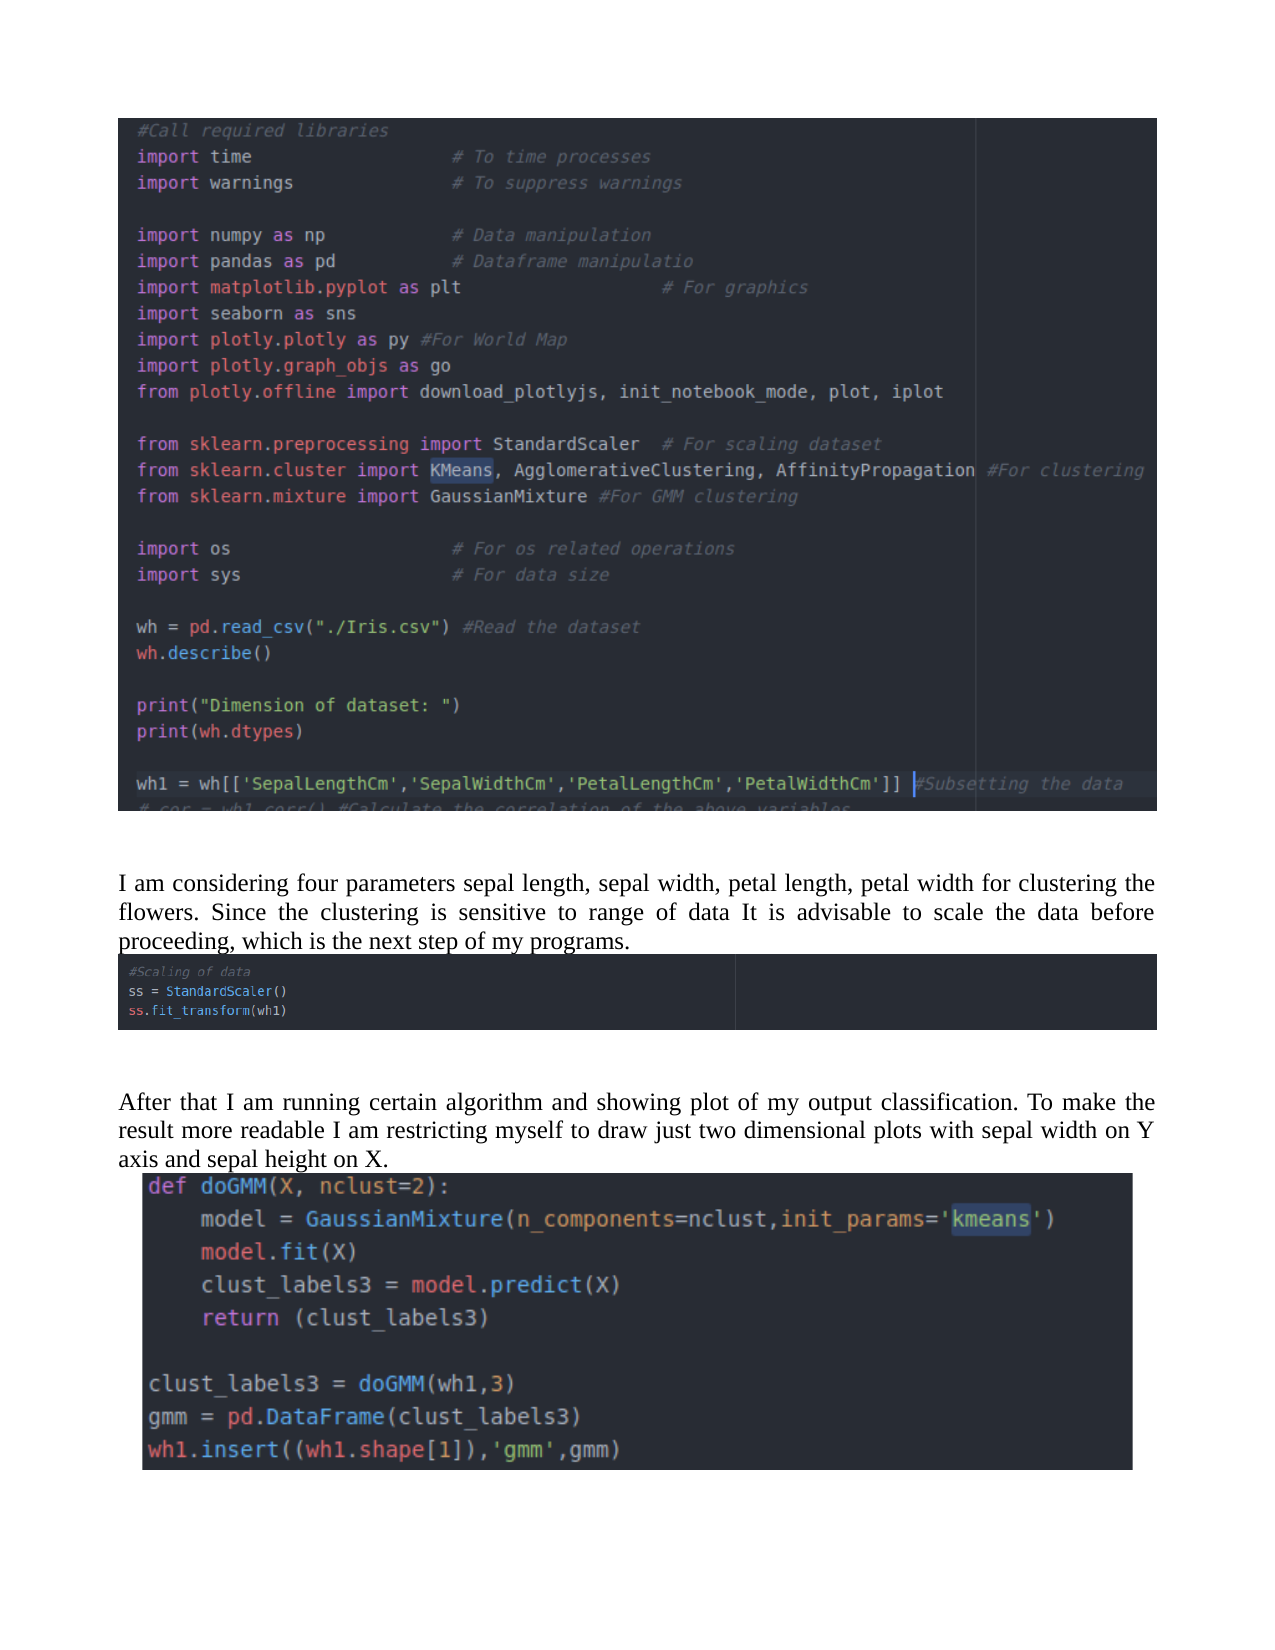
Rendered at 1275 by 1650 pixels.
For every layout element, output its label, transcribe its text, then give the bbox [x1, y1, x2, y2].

text I am considering four parameters sepal length, sepal width, petal length, petal width for clustering the flowers. Since the clustering is sensitive to range of data It is advisable to scale the data before proceeding, which is the next step of my programs. [118, 868, 1157, 954]
picture [118, 118, 1157, 811]
picture [142, 1173, 1133, 1470]
picture [118, 954, 1157, 1030]
text After that I am running certain algorithm and showing plot of my output classification. To make the result more readable I am restricting myself to draw just two dimensional plots with sepal width on Y axis and sepal height on X. [118, 1087, 1157, 1173]
